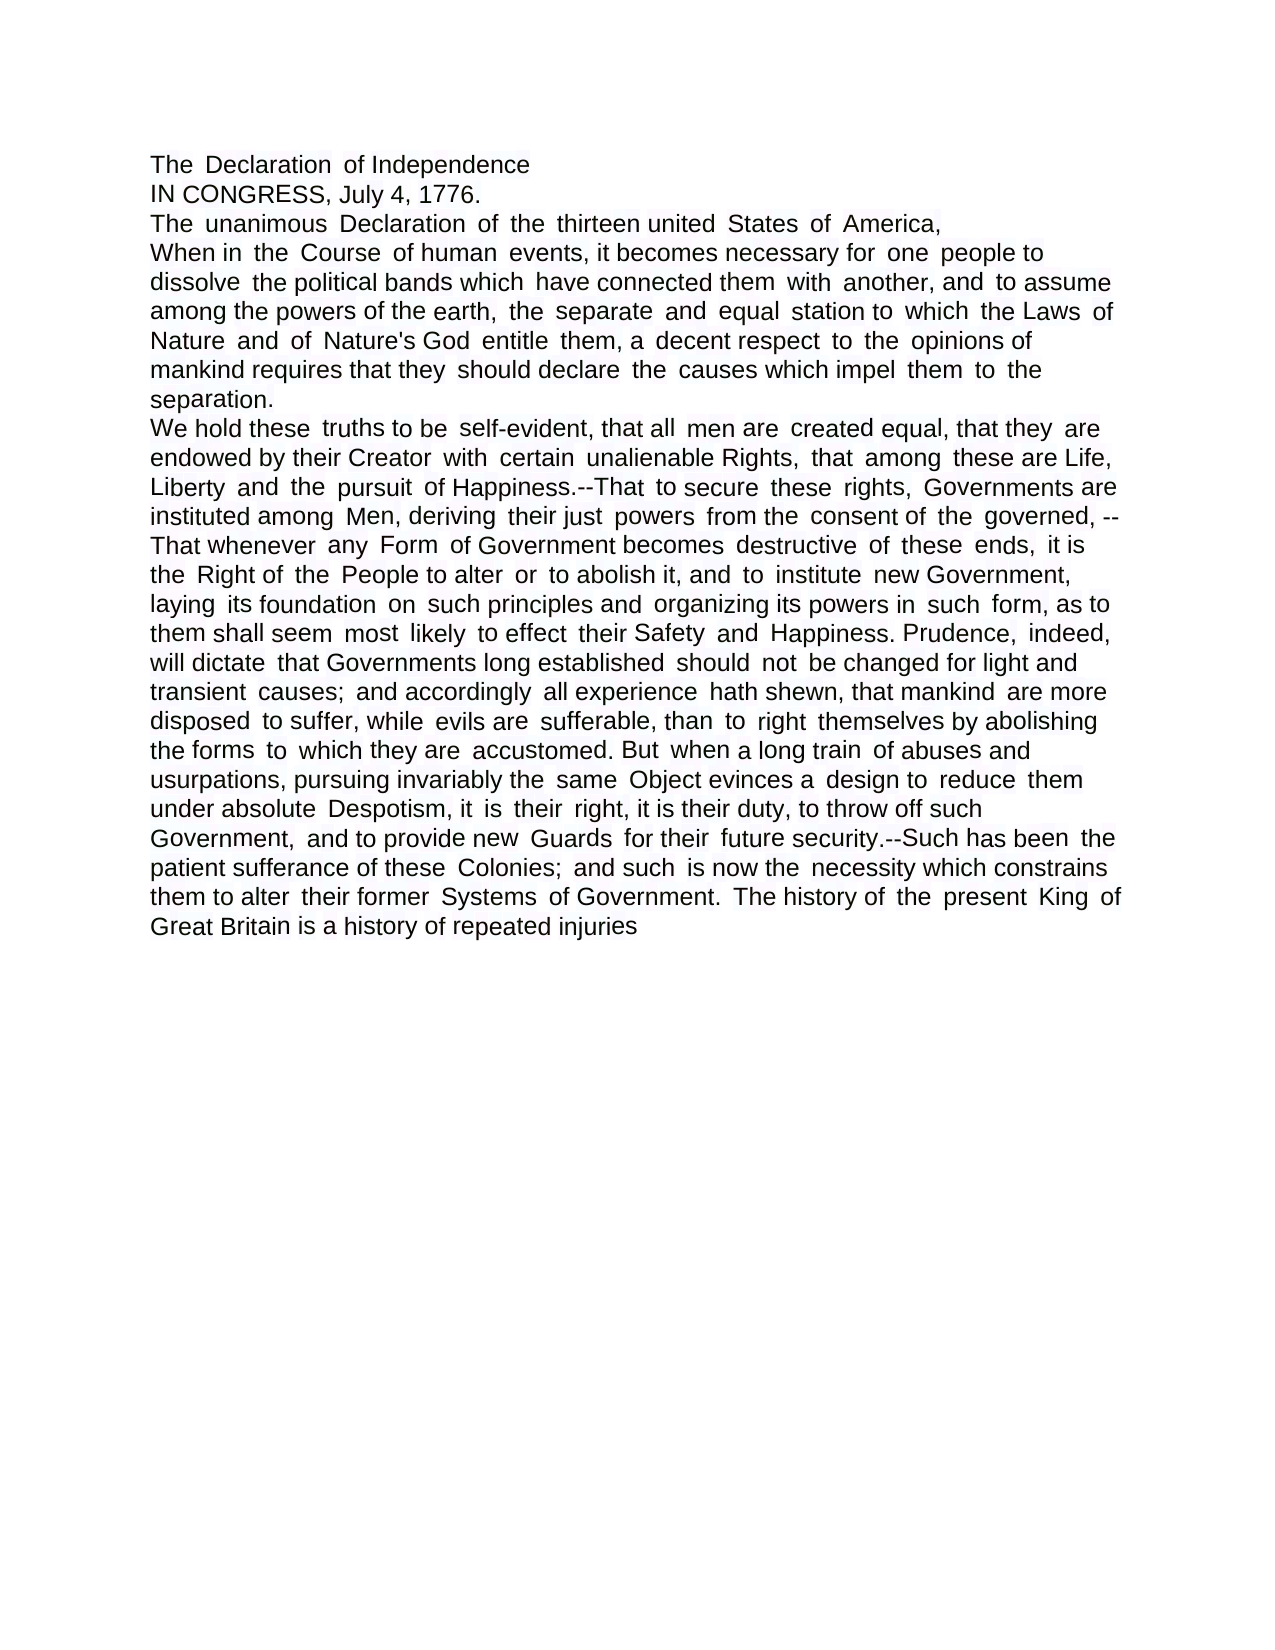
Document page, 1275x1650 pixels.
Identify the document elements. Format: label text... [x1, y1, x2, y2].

text IN CONGRESS, July 4, 1776. [332, 179, 404, 208]
text When in the Course of human events, it becomes necessary for one people to dissolve the political bands which have connected them with another, and to assume among the powers of the earth, the separate and equal station to which the Laws of Nature and of Nature's God entitle them, a decent respect to the opinions of mankind requires that they should declare the causes which impel them to the separation. [240, 238, 335, 355]
text IN CONGRESS, July 4, 1776. [175, 179, 200, 208]
text IN CONGRESS, July 4, 1776. [460, 179, 1125, 208]
text The unanimous Declaration of the thirteen united States of America, [150, 208, 1125, 238]
text IN CONGRESS, July 4, 1776. [411, 179, 432, 208]
text The Declaration of Independence [332, 150, 357, 179]
text When in the Course of human events, it becomes necessary for one people to dissolve the political bands which have connected them with another, and to assume among the powers of the earth, the separate and equal station to which the Laws of Nature and of Nature's God entitle them, a decent respect to the opinions of mankind requires that they should declare the causes which impel them to the separation. [274, 238, 1125, 413]
text The Declaration of Independence [530, 150, 1125, 179]
text The Declaration of Independence [179, 150, 223, 179]
text We hold these truths to be self-evident, that all men are created equal, that they are endowed by their Creator with certain unalienable Rights, that among these are Life, Liberty and the pursuit of Happiness.--That to secure these rights, Governments are instituted among Men, deriving their just powers from the consent of the governed, --That whenever any Form of Government becomes destructive of these ends, it is the Right of the People to alter or to abolish it, and to institute new Government, laying its foundation on such principles and organizing its powers in such form, as to them shall seem most likely to effect their Safety and Happiness. Prudence, indeed, will dictate that Governments long established should not be changed for light and transient causes; and accordingly all experience hath shewn, that mankind are more disposed to suffer, while evils are sufferable, than to right themselves by abolishing the forms to which they are accustomed. But when a long train of abuses and usurpations, pursuing invariably the same Object evinces a design to reduce them under absolute Despotism, it is their right, it is their duty, to throw off such Government, and to provide new Guards for their future security.--Such has been the patient sufferance of these Colonies; and such is now the necessity which constrains them to alter their former Systems of Government. The history of the present King of Great Britain is a history of repeated injuries [150, 413, 1125, 940]
